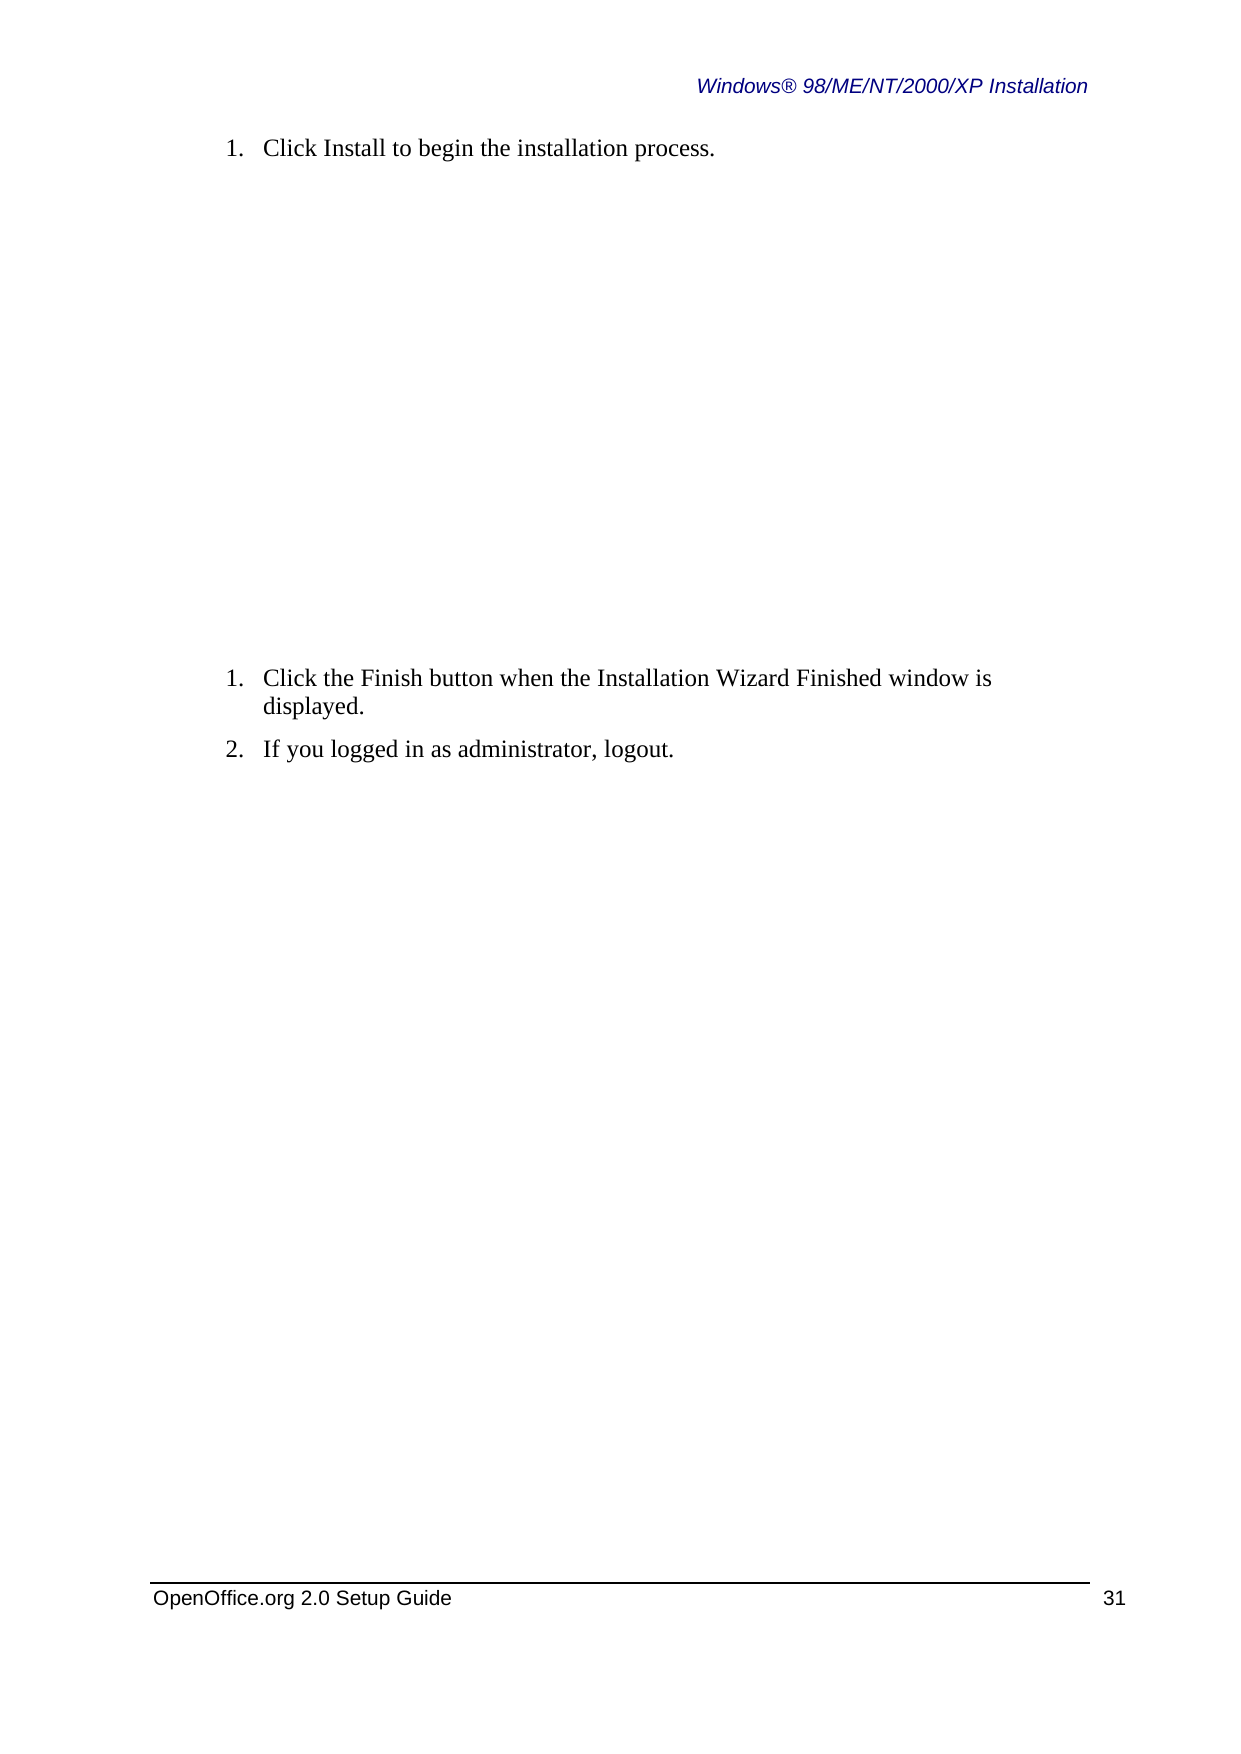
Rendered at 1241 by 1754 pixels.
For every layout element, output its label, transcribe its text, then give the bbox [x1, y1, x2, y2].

list If you logged in as administrator, logout. [225, 734, 1090, 762]
list Click Install to begin the installation process. [225, 134, 1090, 162]
list Click the Finish button when the Installation Wizard Finished window is displayed. [225, 664, 1090, 720]
